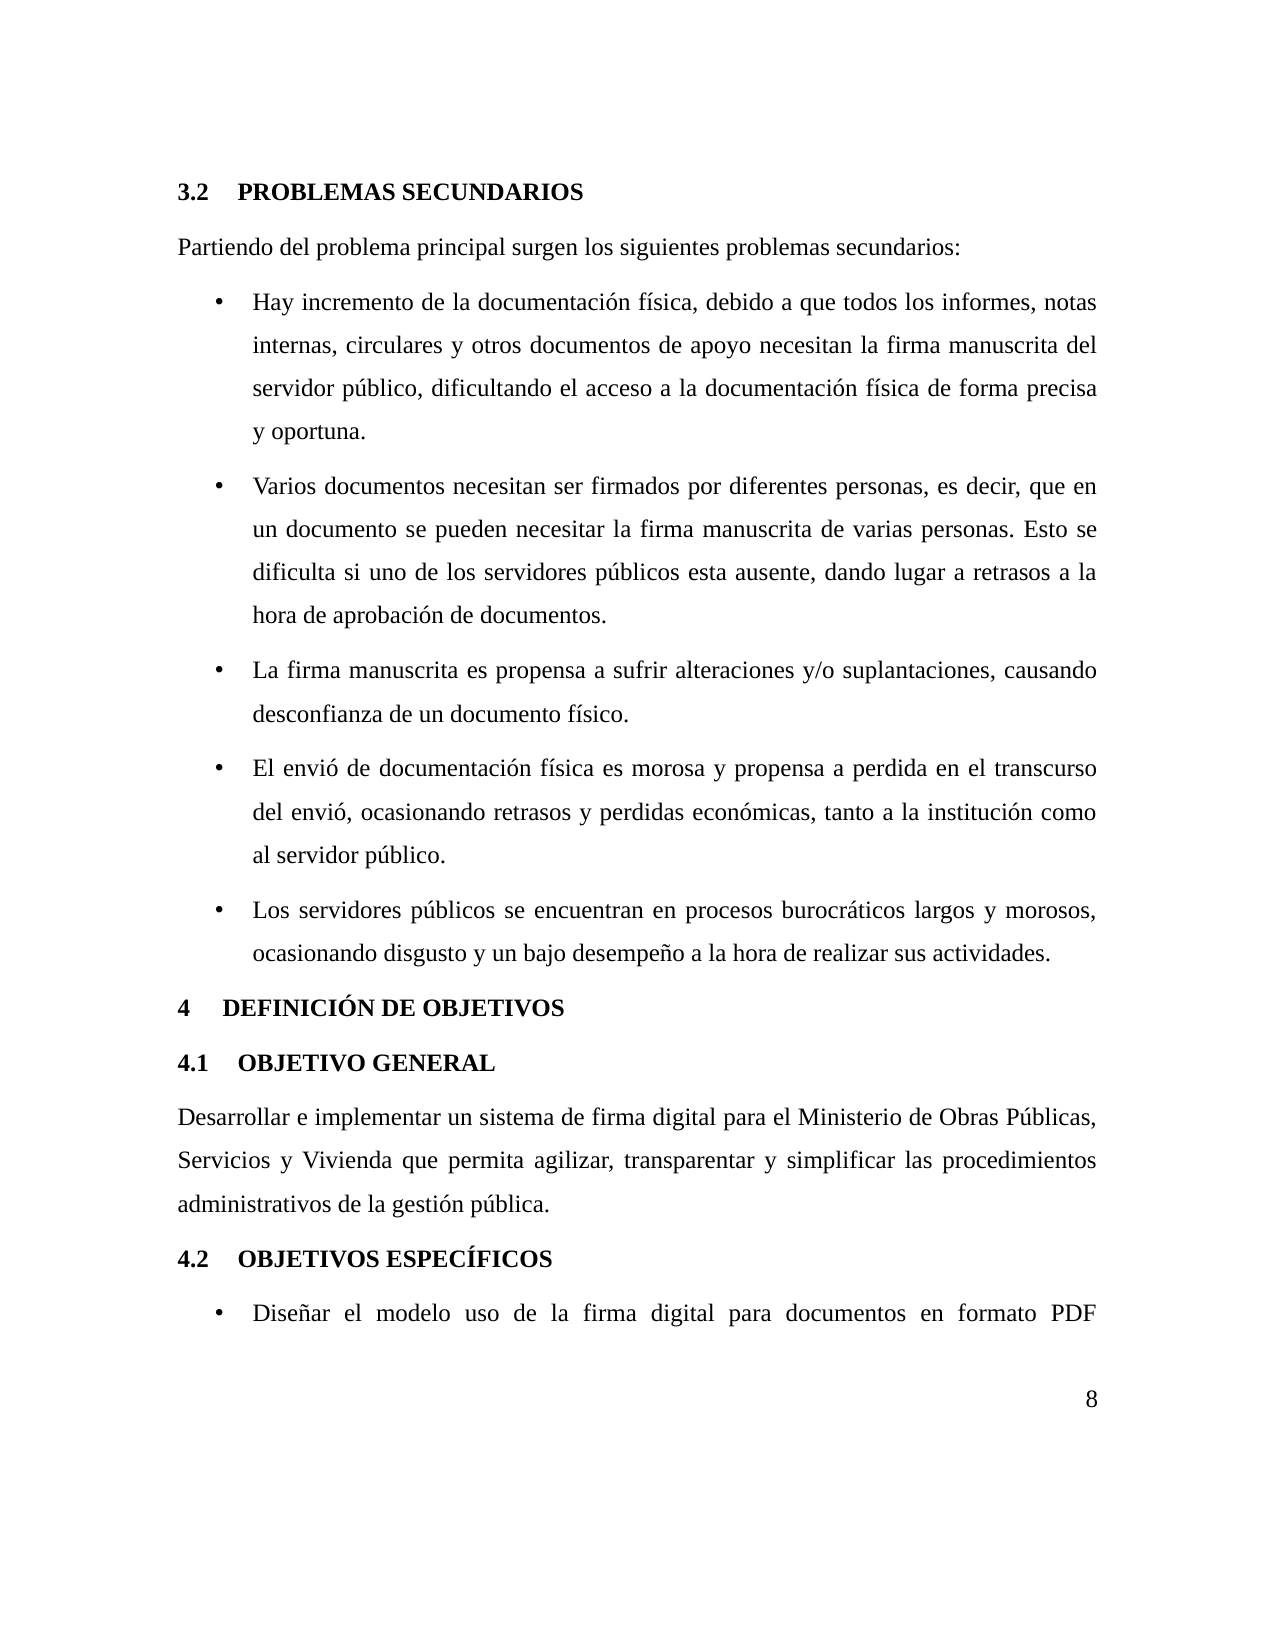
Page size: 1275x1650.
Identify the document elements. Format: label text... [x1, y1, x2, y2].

subtitle OBJETIVOS ESPECÍFICOS [177, 1244, 1098, 1272]
text Partiendo del problema principal surgen los siguientes problemas secundarios: [177, 232, 1098, 261]
subtitle DEFINICIÓN DE OBJETIVOS [177, 993, 1098, 1021]
subtitle PROBLEMAS SECUNDARIOS [177, 177, 1098, 206]
list El envió de documentación física es morosa y propensa a perdida en el transcurso del envió, ocasionando retrasos y perdidas económicas, tanto a la institución como al servidor público. [215, 753, 1098, 868]
list La firma manuscrita es propensa a sufrir alteraciones y/o suplantaciones, causando desconfianza de un documento físico. [215, 656, 1098, 727]
text Desarrollar e implementar un sistema de firma digital para el Ministerio de Obras Públicas, Servicios y Vivienda que permita agilizar, transparentar y simplificar las procedimientos administrativos de la gestión pública. [177, 1102, 1098, 1217]
list Varios documentos necesitan ser firmados por diferentes personas, es decir, que en un documento se pueden necesitar la firma manuscrita de varias personas. Esto se dificulta si uno de los servidores públicos esta ausente, dando lugar a retrasos a la hora de aprobación de documentos. [215, 471, 1098, 629]
list Diseñar el modelo uso de la firma digital para documentos en formato PDF [215, 1298, 1098, 1327]
list Los servidores públicos se encuentran en procesos burocráticos largos y morosos, ocasionando disgusto y un bajo desempeño a la hora de realizar sus actividades. [215, 895, 1098, 967]
subtitle OBJETIVO GENERAL [177, 1048, 1098, 1076]
list Hay incremento de la documentación física, debido a que todos los informes, notas internas, circulares y otros documentos de apoyo necesitan la firma manuscrita del servidor público, dificultando el acceso a la documentación física de forma precisa y oportuna. [215, 287, 1098, 445]
